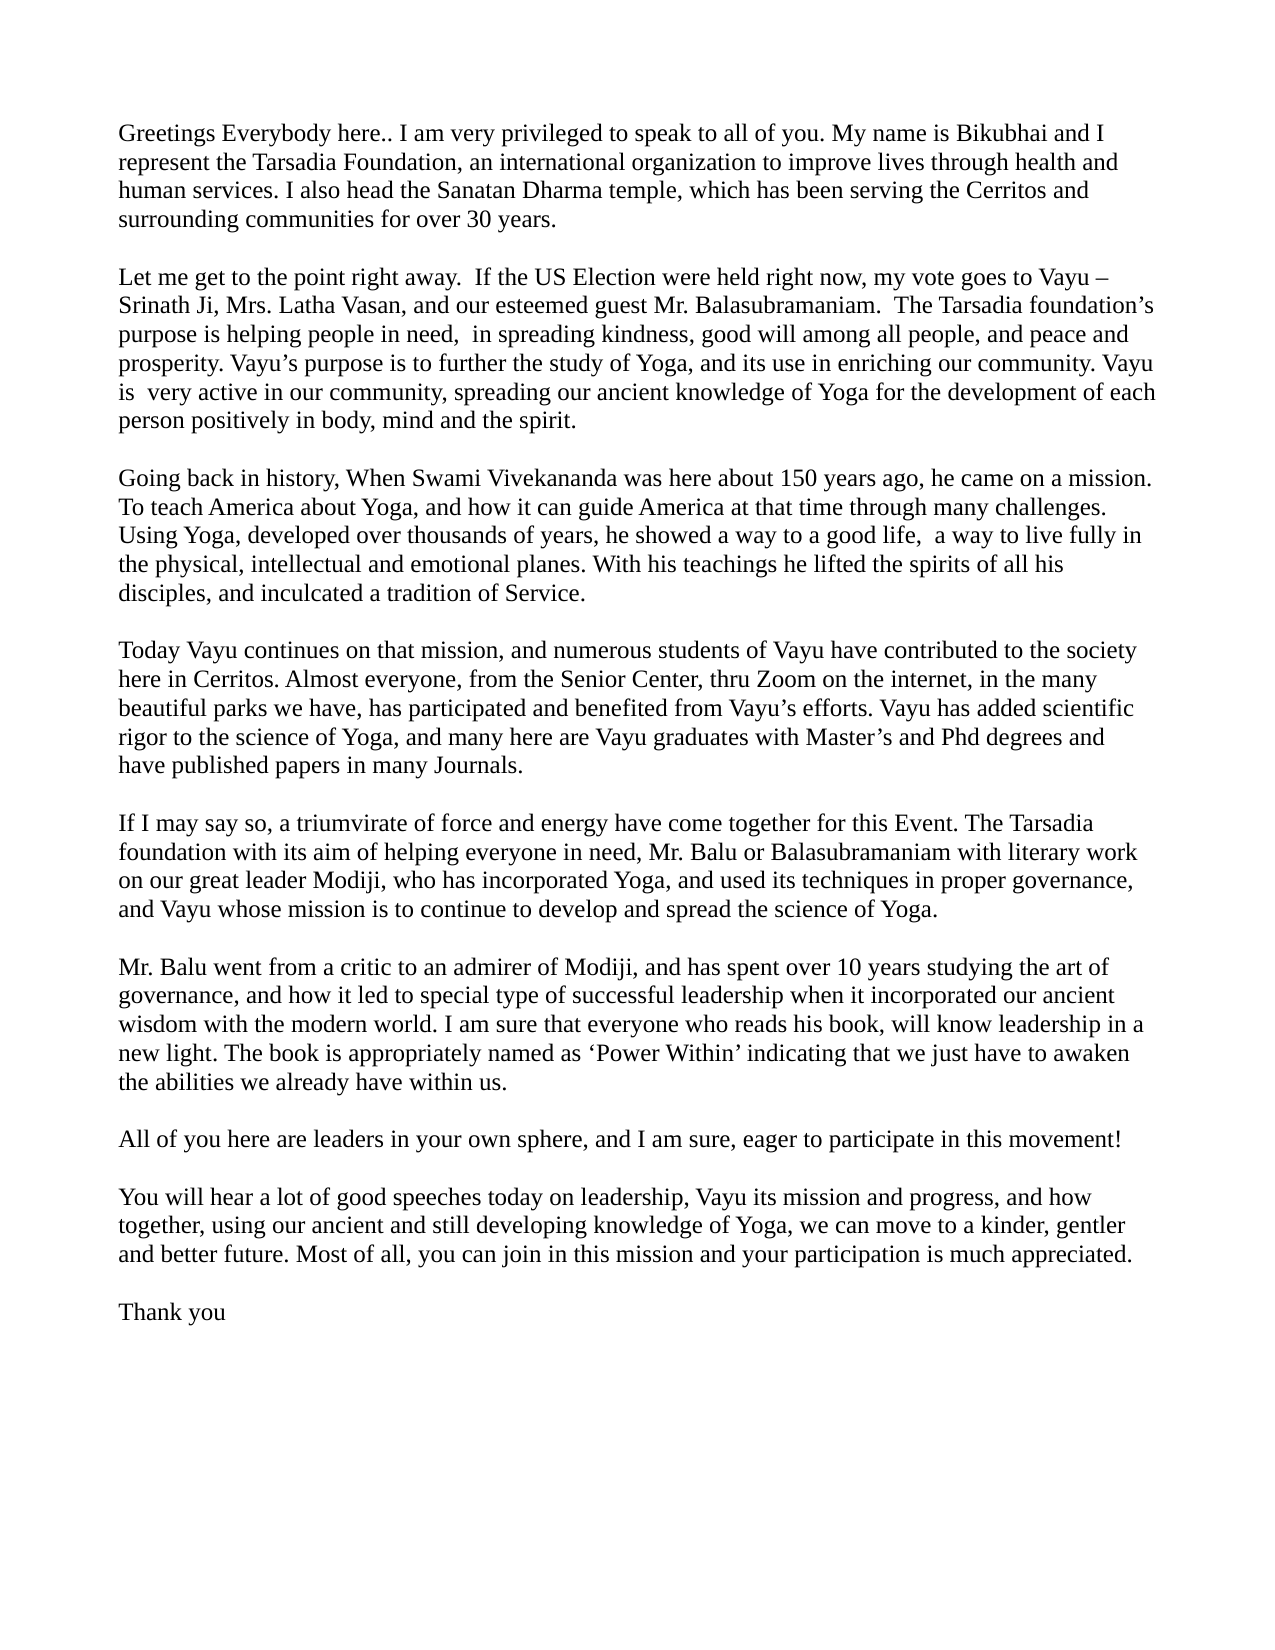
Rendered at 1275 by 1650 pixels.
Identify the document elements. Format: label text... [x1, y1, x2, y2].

text Today Vayu continues on that mission, and numerous students of Vayu have contributed to the society here in Cerritos. Almost everyone, from the Senior Center, thru Zoom on the internet, in the many beautiful parks we have, has participated and benefited from Vayu’s efforts. Vayu has added scientific rigor to the science of Yoga, and many here are Vayu graduates with Master’s and Phd degrees and have published papers in many Journals. [118, 636, 1157, 779]
text All of you here are leaders in your own sphere, and I am sure, eager to participate in this movement! [118, 1124, 1157, 1153]
text You will hear a lot of good speeches today on leadership, Vayu its mission and progress, and how together, using our ancient and still developing knowledge of Yoga, we can move to a kinder, gentler and better future. Most of all, you can join in this mission and your participation is much appreciated. [118, 1182, 1157, 1268]
text If I may say so, a triumvirate of force and energy have come together for this Event. The Tarsadia foundation with its aim of helping everyone in need, Mr. Balu or Balasubramaniam with literary work on our great leader Modiji, who has incorporated Yoga, and used its techniques in proper governance, and Vayu whose mission is to continue to develop and spread the science of Yoga. [118, 808, 1157, 923]
text Let me get to the point right away. If the US Election were held right now, my vote goes to Vayu – Srinath Ji, Mrs. Latha Vasan, and our esteemed guest Mr. Balasubramaniam. The Tarsadia foundation’s purpose is helping people in need, in spreading kindness, good will among all people, and peace and prosperity. Vayu’s purpose is to further the study of Yoga, and its use in enriching our community. Vayu is very active in our community, spreading our ancient knowledge of Yoga for the development of each person positively in body, mind and the spirit. [118, 262, 1157, 434]
text Mr. Balu went from a critic to an admirer of Modiji, and has spent over 10 years studying the art of governance, and how it led to special type of successful leadership when it incorporated our ancient wisdom with the modern world. I am sure that everyone who reads his book, will know leadership in a new light. The book is appropriately named as ‘Power Within’ indicating that we just have to awaken the abilities we already have within us. [118, 952, 1157, 1096]
text Thank you [118, 1297, 1157, 1326]
text Going back in history, When Swami Vivekananda was here about 150 years ago, he came on a mission. To teach America about Yoga, and how it can guide America at that time through many challenges. Using Yoga, developed over thousands of years, he showed a way to a good life, a way to live fully in the physical, intellectual and emotional planes. With his teachings he lifted the spirits of all his disciples, and inculcated a tradition of Service. [118, 463, 1157, 607]
text Greetings Everybody here.. I am very privileged to speak to all of you. My name is Bikubhai and I represent the Tarsadia Foundation, an international organization to improve lives through health and human services. I also head the Sanatan Dharma temple, which has been serving the Cerritos and surrounding communities for over 30 years. [118, 118, 1157, 233]
